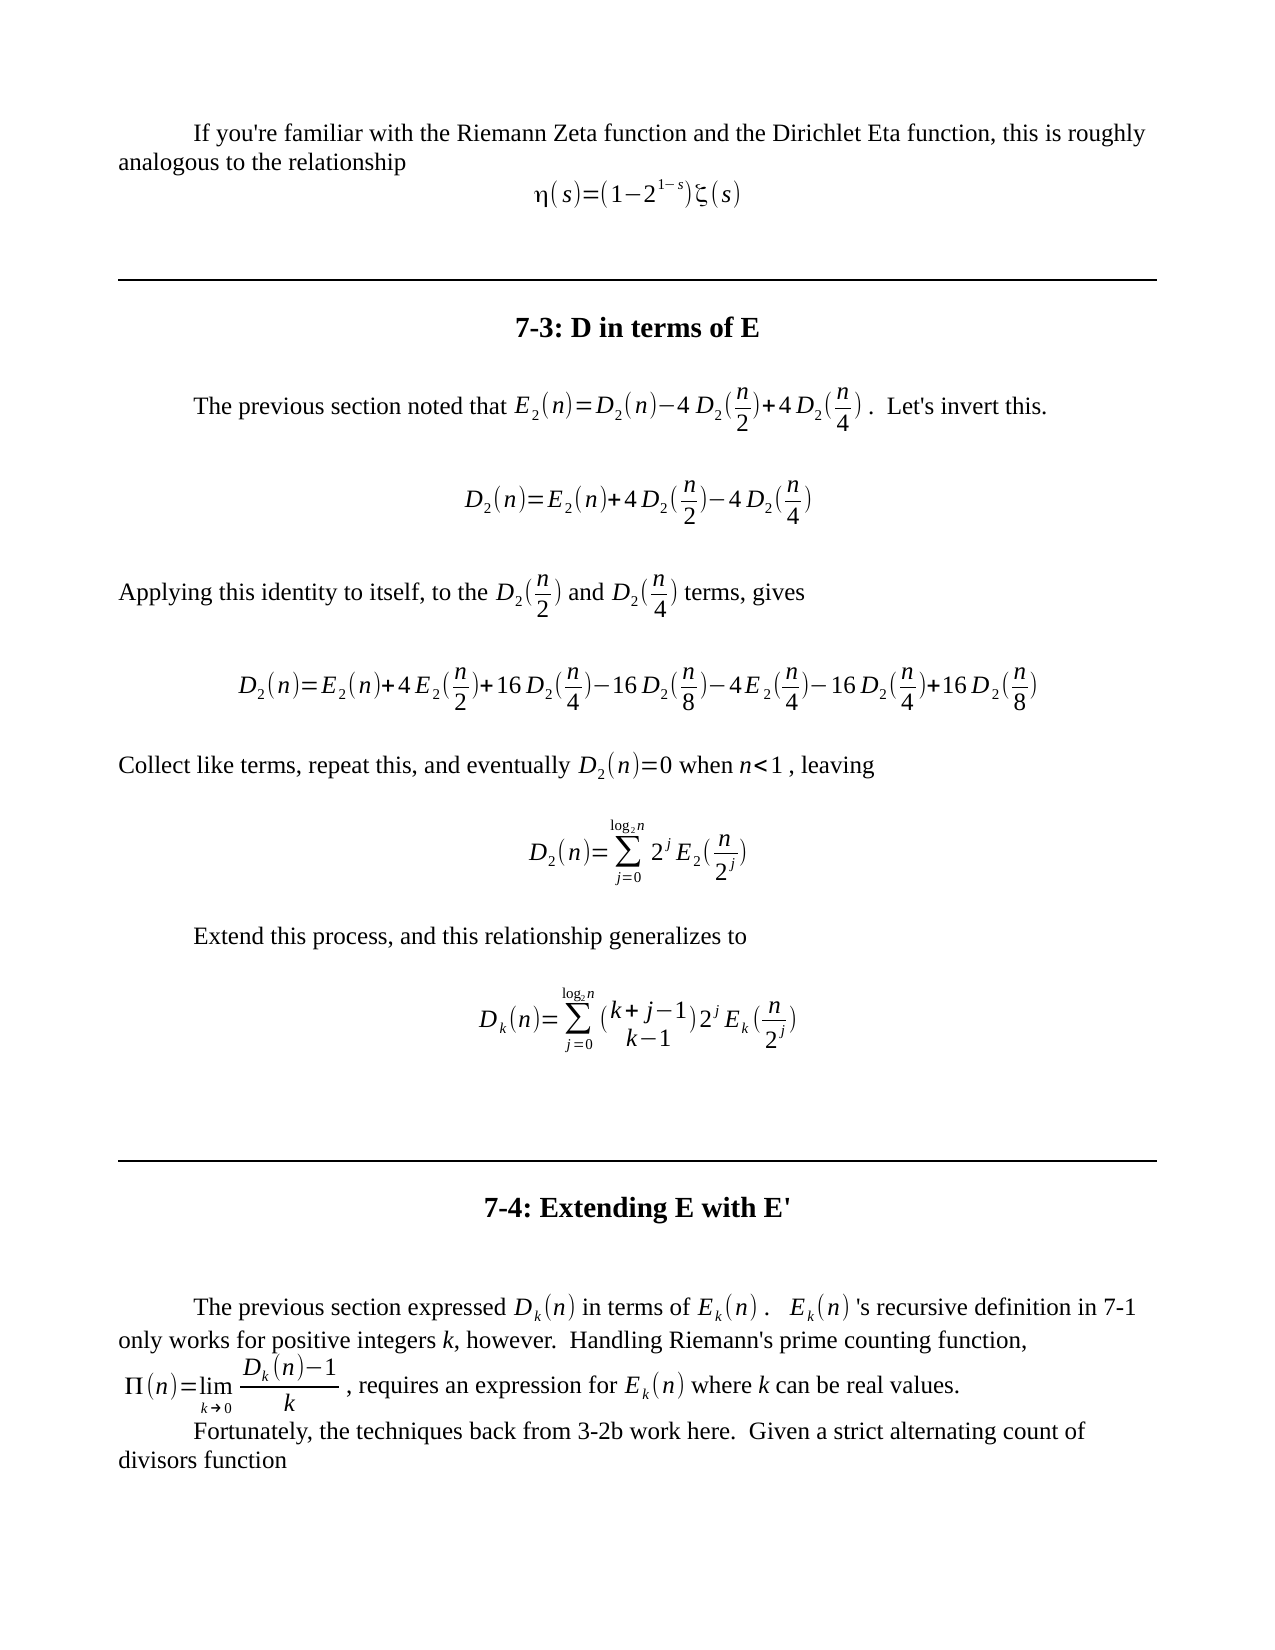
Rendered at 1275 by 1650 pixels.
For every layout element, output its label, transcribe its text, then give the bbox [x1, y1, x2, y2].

text Collect like terms, repeat this, and eventuallywhen, leaving [118, 750, 1157, 783]
text Fortunately, the techniques back from 3-2b work here. Given a strict alternating count of divisors function [118, 1416, 1157, 1474]
text 7-4: Extending E with E' [118, 1191, 1157, 1224]
text If you're familiar with the Riemann Zeta function and the Dirichlet Eta function, this is roughly analogous to the relationship [118, 118, 1157, 176]
text Extend this process, and this relationship generalizes to [118, 921, 1157, 950]
text The previous section noted that. Let's invert this. [118, 378, 1157, 437]
text 7-3: D in terms of E [118, 310, 1157, 344]
text Applying this identity to itself, to theandterms, gives [118, 564, 1157, 623]
text The previous section expressedin terms of. 's recursive definition in 7-1 only works for positive integers k, however. Handling Riemann's prime counting function,, requires an expression forwhere k can be real values. [118, 1292, 1157, 1416]
